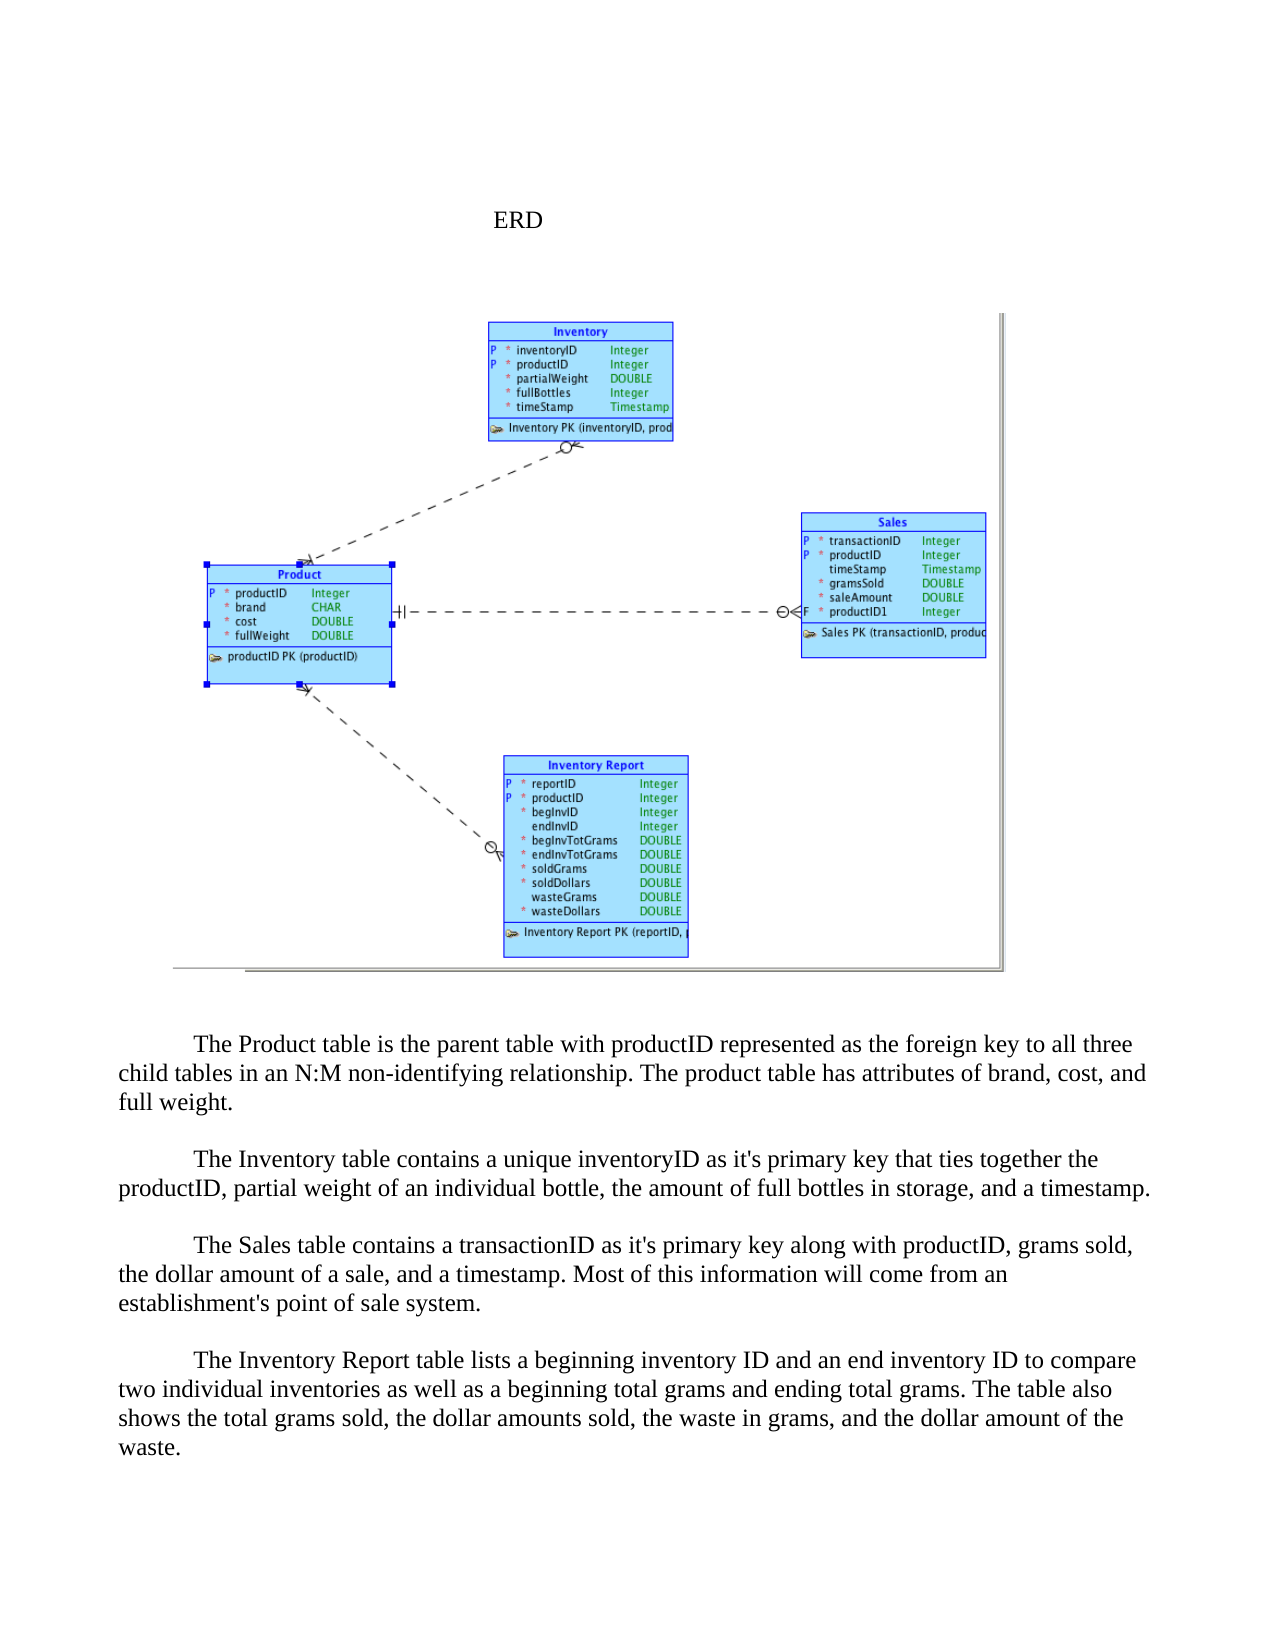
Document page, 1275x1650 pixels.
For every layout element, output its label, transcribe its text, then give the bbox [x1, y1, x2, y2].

text ERD [118, 206, 1157, 234]
text The Inventory Report table lists a beginning inventory ID and an end inventory ID to compare two individual inventories as well as a beginning total grams and ending total grams. The table also shows the total grams sold, the dollar amounts sold, the waste in grams, and the dollar amount of the waste. [118, 1346, 1157, 1461]
text The Product table is the parent table with productID represented as the foreign key to all three child tables in an N:M non-identifying relationship. The product table has attributes of brand, cost, and full weight. [118, 1029, 1157, 1116]
text The Inventory table contains a unique inventoryID as it's primary key that ties together the productID, partial weight of an individual bottle, the amount of full bottles in storage, and a timestamp. [118, 1144, 1157, 1202]
text The Sales table contains a transactionID as it's primary key along with productID, grams sold, the dollar amount of a sale, and a timestamp. Most of this information will come from an establishment's point of sale system. [118, 1231, 1157, 1317]
picture [172, 313, 1006, 972]
